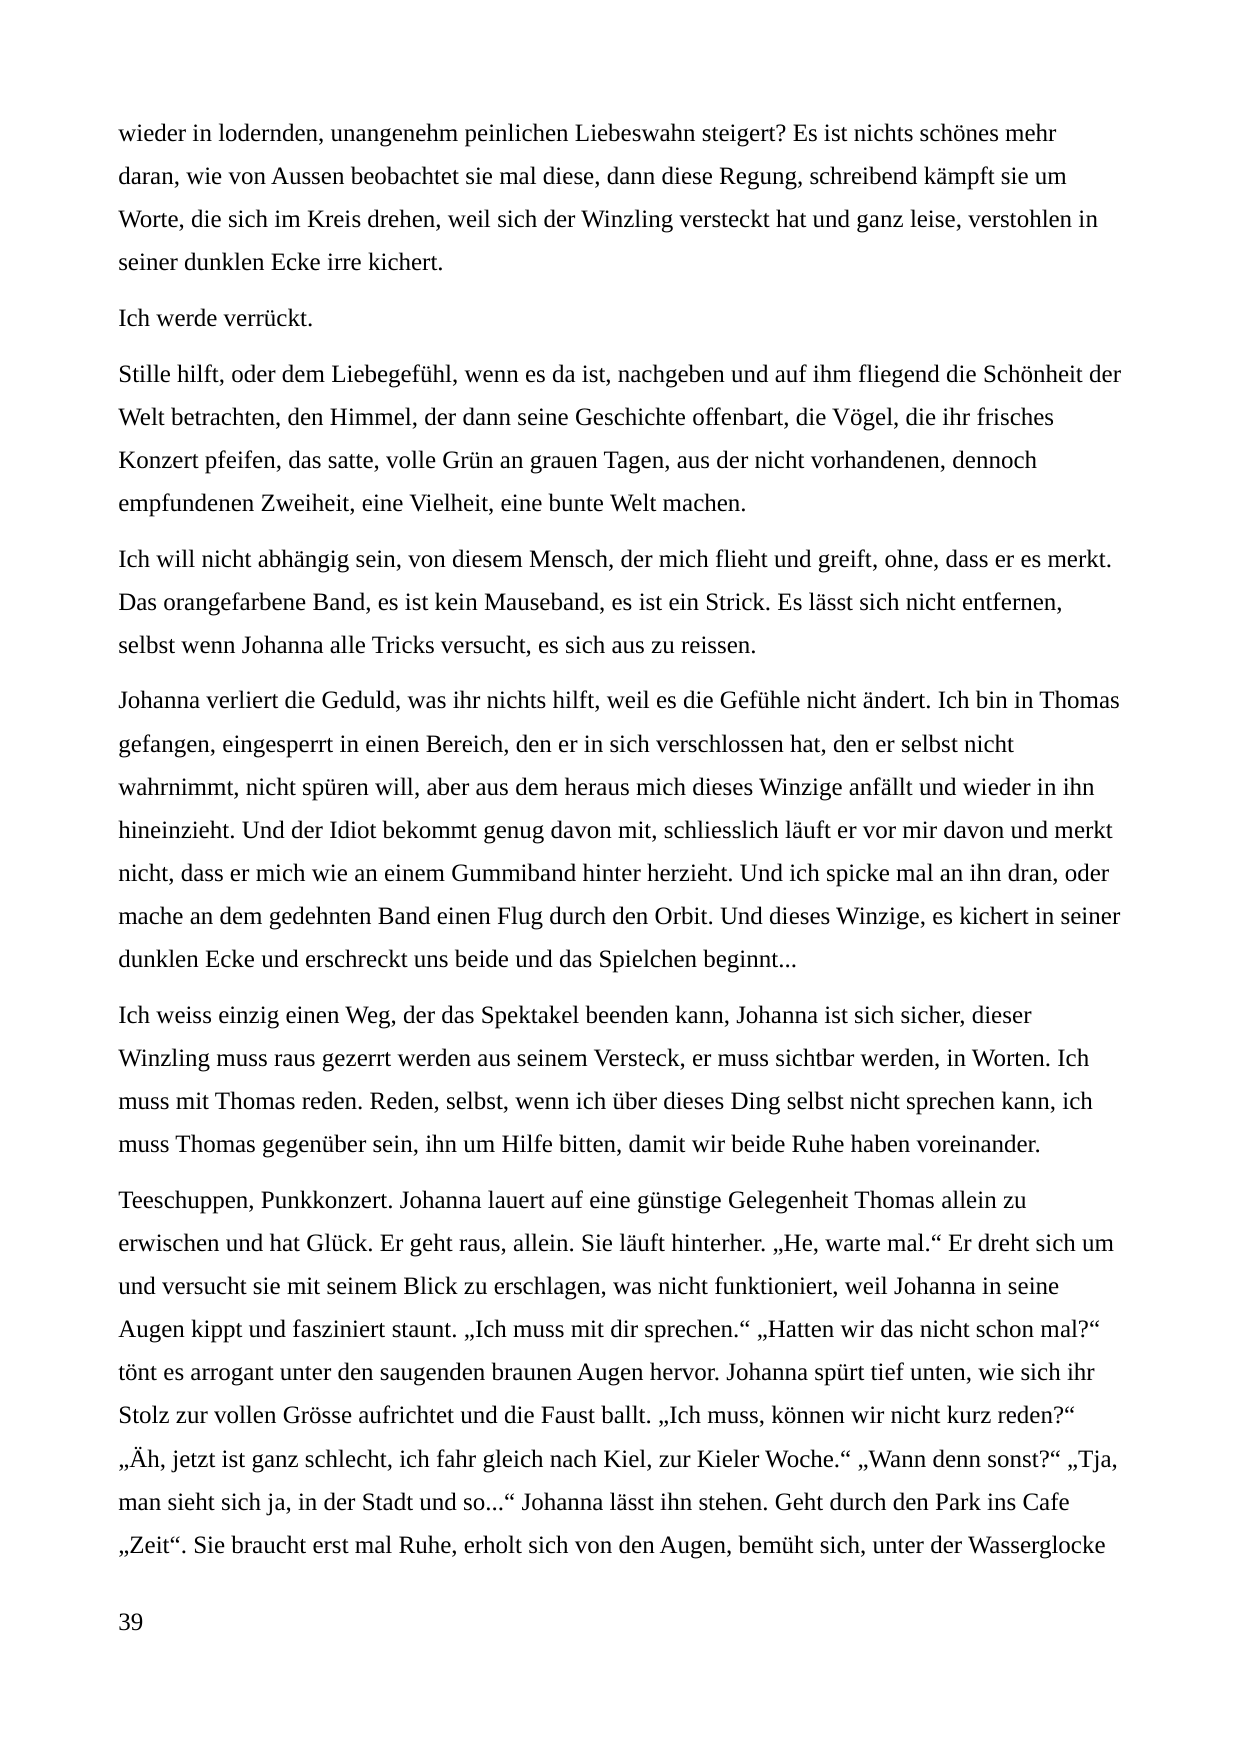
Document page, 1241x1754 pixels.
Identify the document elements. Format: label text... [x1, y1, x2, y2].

text Ich will nicht abhängig sein, von diesem Mensch, der mich flieht und greift, ohne, dass er es merkt. Das orangefarbene Band, es ist kein Mauseband, es ist ein Strick. Es lässt sich nicht entfernen, selbst wenn Johanna alle Tricks versucht, es sich aus zu reissen. [118, 544, 1122, 659]
text Johanna verliert die Geduld, was ihr nichts hilft, weil es die Gefühle nicht ändert. Ich bin in Thomas gefangen, eingesperrt in einen Bereich, den er in sich verschlossen hat, den er selbst nicht wahrnimmt, nicht spüren will, aber aus dem heraus mich dieses Winzige anfällt und wieder in ihn hineinzieht. Und der Idiot bekommt genug davon mit, schliesslich läuft er vor mir davon und merkt nicht, dass er mich wie an einem Gummiband hinter herzieht. Und ich spicke mal an ihn dran, oder mache an dem gedehnten Band einen Flug durch den Orbit. Und dieses Winzige, es kichert in seiner dunklen Ecke und erschreckt uns beide und das Spielchen beginnt... [118, 686, 1122, 973]
text Ich werde verrückt. [118, 303, 1122, 332]
text wieder in lodernden, unangenehm peinlichen Liebeswahn steigert? Es ist nichts schönes mehr daran, wie von Aussen beobachtet sie mal diese, dann diese Regung, schreibend kämpft sie um Worte, die sich im Kreis drehen, weil sich der Winzling versteckt hat und ganz leise, verstohlen in seiner dunklen Ecke irre kichert. [118, 118, 1122, 276]
text Ich weiss einzig einen Weg, der das Spektakel beenden kann, Johanna ist sich sicher, dieser Winzling muss raus gezerrt werden aus seinem Versteck, er muss sichtbar werden, in Worten. Ich muss mit Thomas reden. Reden, selbst, wenn ich über dieses Ding selbst nicht sprechen kann, ich muss Thomas gegenüber sein, ihn um Hilfe bitten, damit wir beide Ruhe haben voreinander. [118, 1000, 1122, 1158]
text Stille hilft, oder dem Liebegefühl, wenn es da ist, nachgeben und auf ihm fliegend die Schönheit der Welt betrachten, den Himmel, der dann seine Geschichte offenbart, die Vögel, die ihr frisches Konzert pfeifen, das satte, volle Grün an grauen Tagen, aus der nicht vorhandenen, dennoch empfundenen Zweiheit, eine Vielheit, eine bunte Welt machen. [118, 359, 1122, 517]
text Teeschuppen, Punkkonzert. Johanna lauert auf eine günstige Gelegenheit Thomas allein zu erwischen und hat Glück. Er geht raus, allein. Sie läuft hinterher. „He, warte mal.“ Er dreht sich um und versucht sie mit seinem Blick zu erschlagen, was nicht funktioniert, weil Johanna in seine Augen kippt und fasziniert staunt. „Ich muss mit dir sprechen.“ „Hatten wir das nicht schon mal?“ tönt es arrogant unter den saugenden braunen Augen hervor. Johanna spürt tief unten, wie sich ihr Stolz zur vollen Grösse aufrichtet und die Faust ballt. „Ich muss, können wir nicht kurz reden?“ „Äh, jetzt ist ganz schlecht, ich fahr gleich nach Kiel, zur Kieler Woche.“ „Wann denn sonst?“ „Tja, man sieht sich ja, in der Stadt und so...“ Johanna lässt ihn stehen. Geht durch den Park ins Cafe „Zeit“. Sie braucht erst mal Ruhe, erholt sich von den Augen, bemüht sich, unter der Wasserglocke [118, 1185, 1122, 1559]
